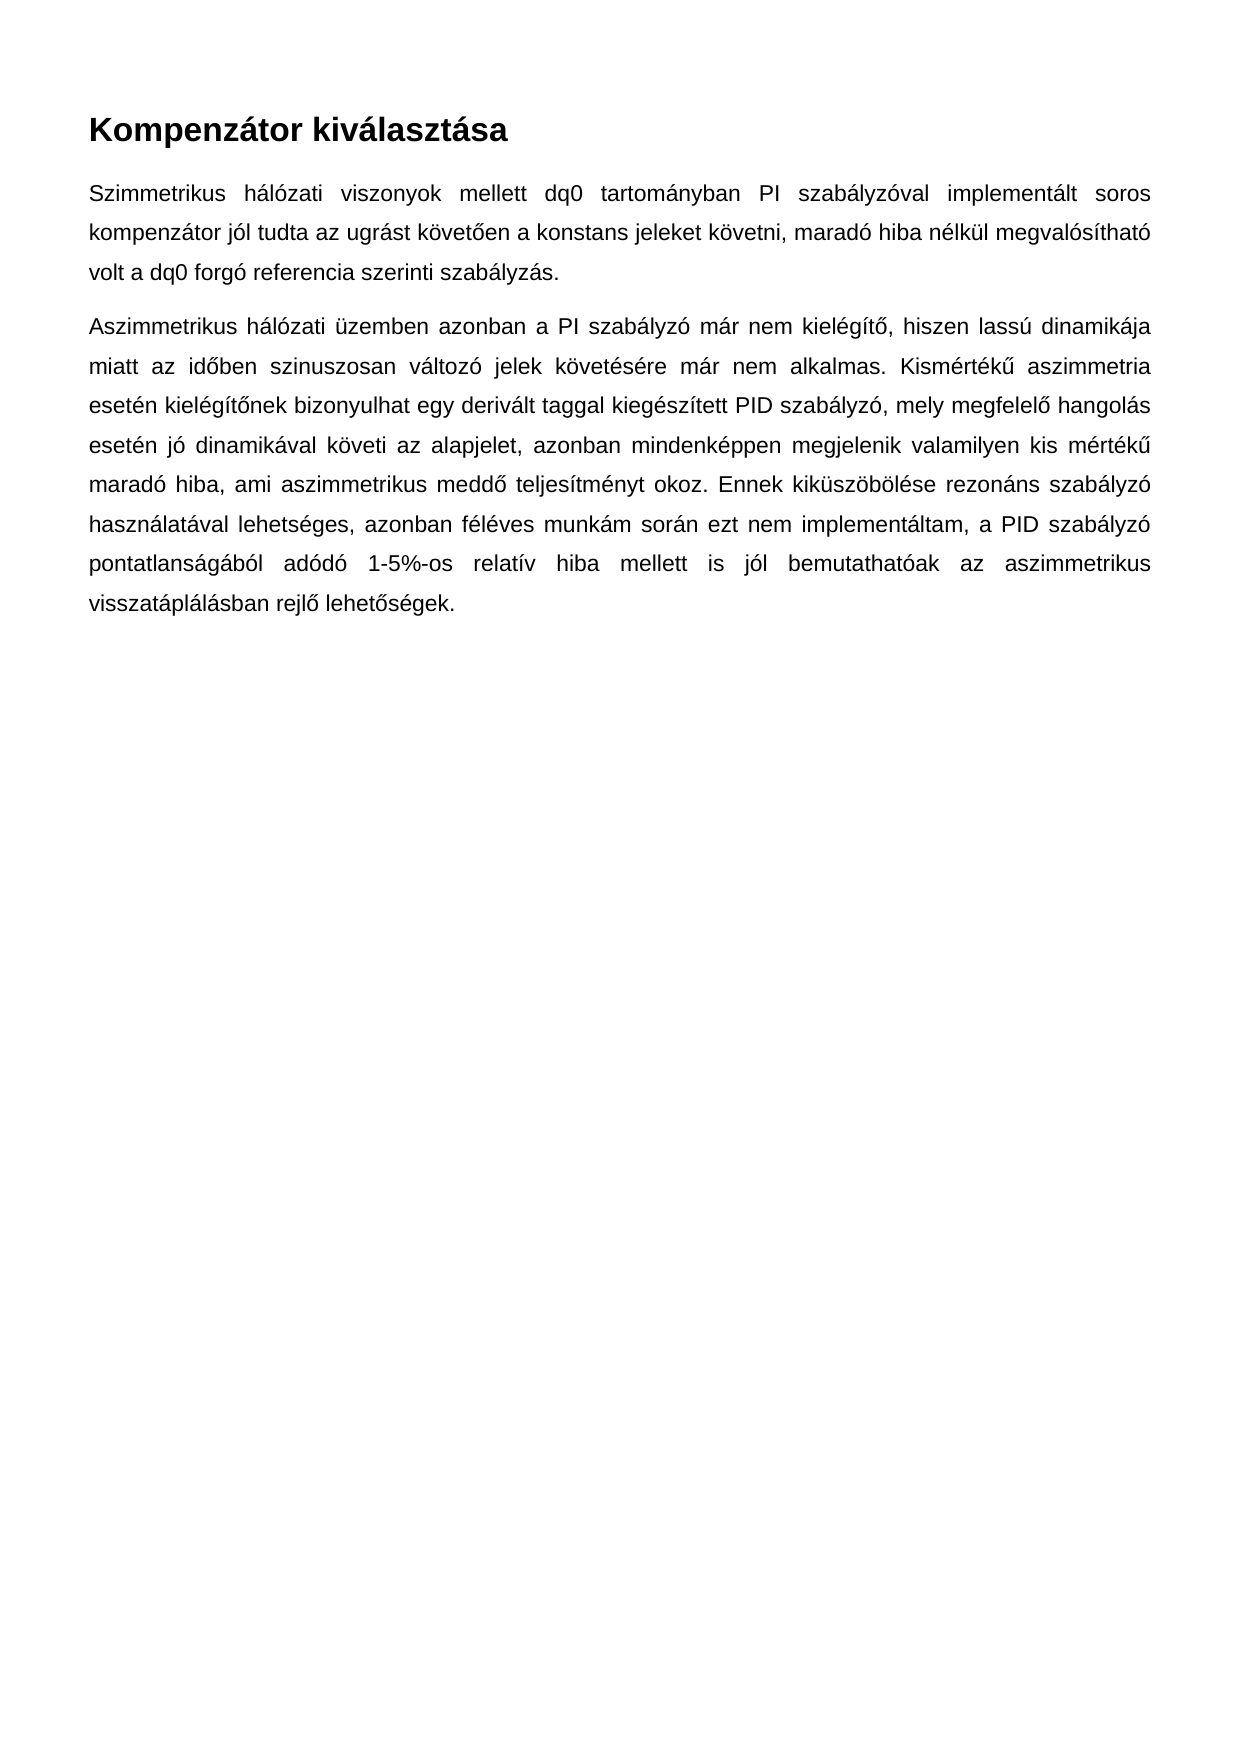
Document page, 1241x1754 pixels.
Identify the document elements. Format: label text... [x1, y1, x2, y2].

text Szimmetrikus hálózati viszonyok mellett dq0 tartományban PI szabályzóval implementált soros kompenzátor jól tudta az ugrást követően a konstans jeleket követni, maradó hiba nélkül megvalósítható volt a dq0 forgó referencia szerinti szabályzás. [88, 180, 1152, 285]
subtitle Kompenzátor kiválasztása [88, 109, 1152, 148]
text Aszimmetrikus hálózati üzemben azonban a PI szabályzó már nem kielégítő, hiszen lassú dinamikája miatt az időben szinuszosan változó jelek követésére már nem alkalmas. Kismértékű aszimmetria esetén kielégítőnek bizonyulhat egy derivált taggal kiegészített PID szabályzó, mely megfelelő hangolás esetén jó dinamikával követi az alapjelet, azonban mindenképpen megjelenik valamilyen kis mértékű maradó hiba, ami aszimmetrikus meddő teljesítményt okoz. Ennek kiküszöbölése rezonáns szabályzó használatával lehetséges, azonban féléves munkám során ezt nem implementáltam, a PID szabályzó pontatlanságából adódó 1-5%-os relatív hiba mellett is jól bemutathatóak az aszimmetrikus visszatáplálásban rejlő lehetőségek. [88, 313, 1152, 616]
